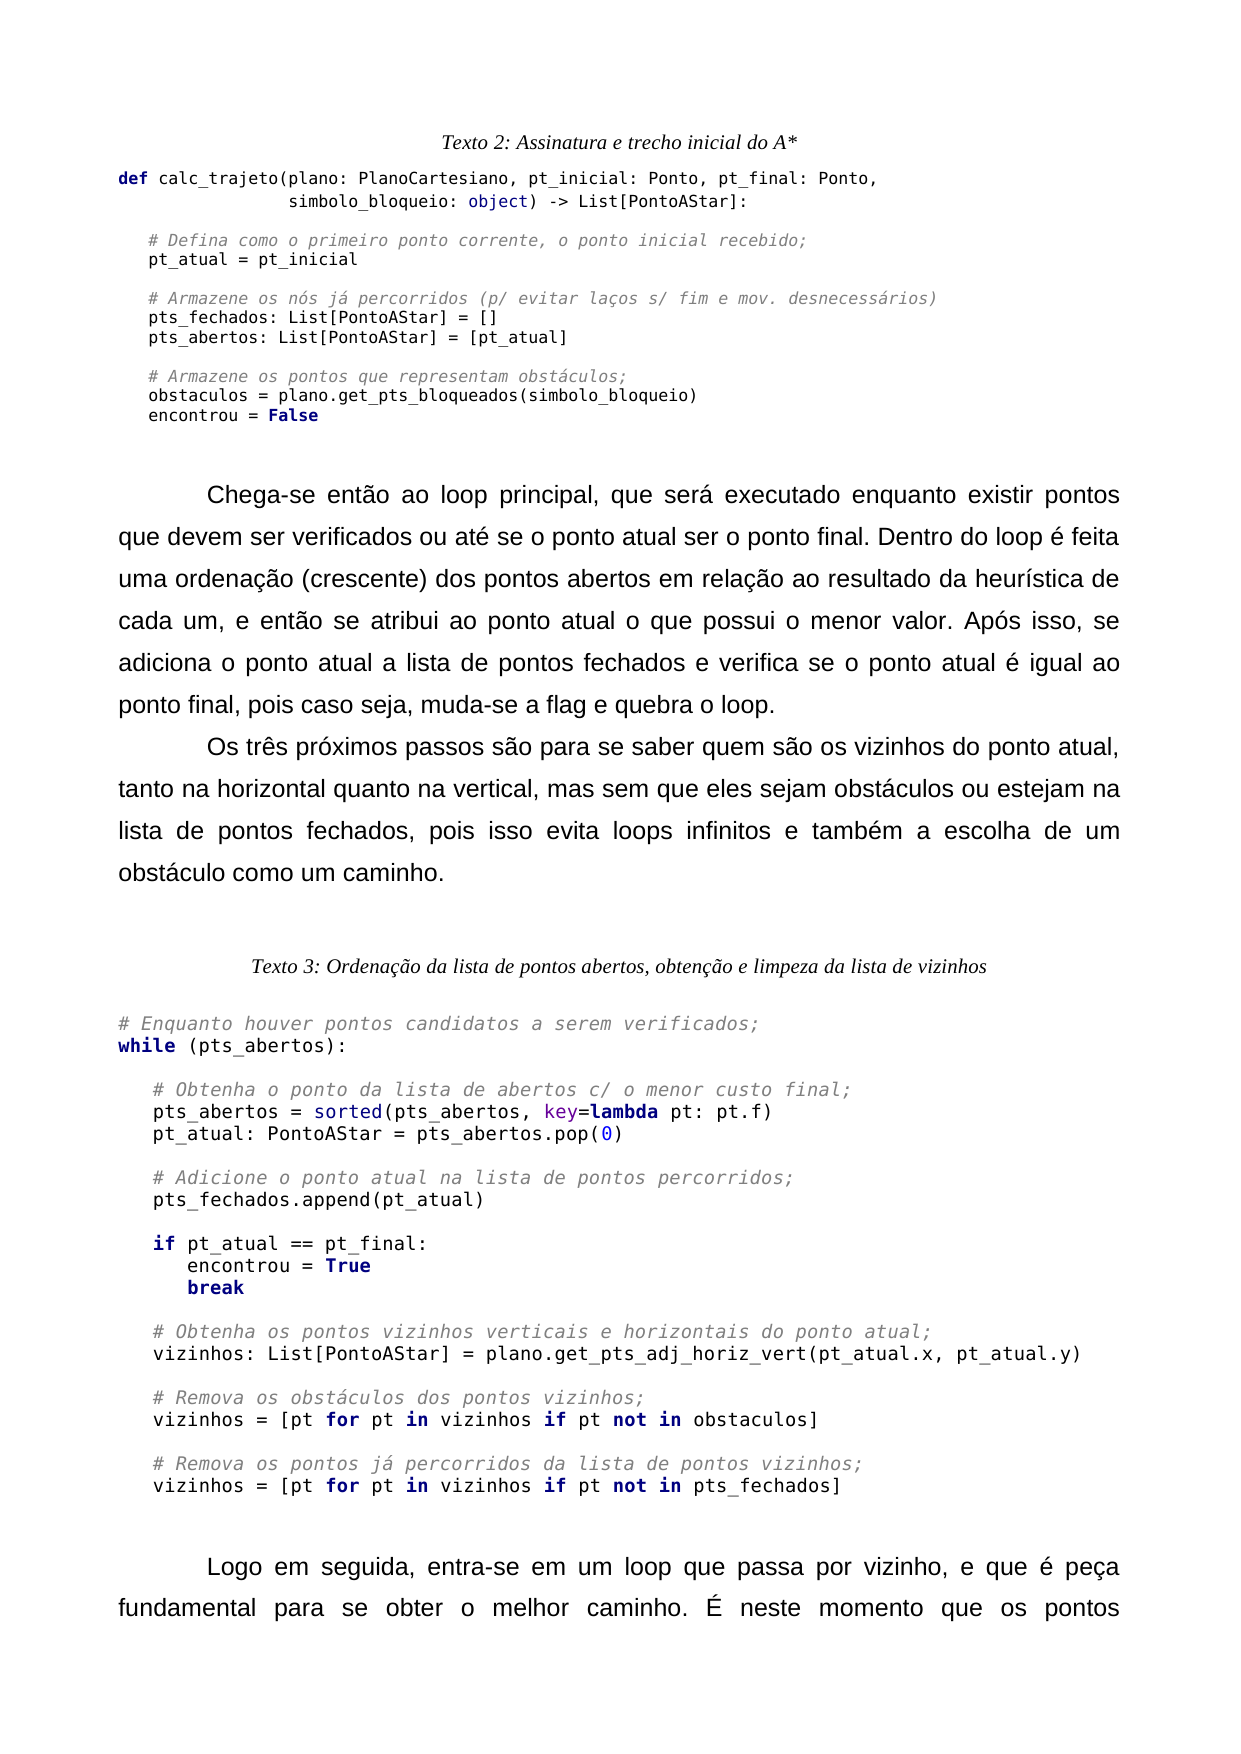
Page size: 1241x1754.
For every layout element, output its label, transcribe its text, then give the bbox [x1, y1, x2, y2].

text encontrou = True [118, 1255, 1122, 1277]
text vizinhos = [pt for pt in vizinhos if pt not in obstaculos] [118, 1408, 1122, 1431]
text encontrou = False [118, 406, 1122, 425]
text [118, 118, 1122, 131]
text # Adicione o ponto atual na lista de pontos percorridos; [118, 1167, 1122, 1189]
text pts_fechados: List[PontoAStar] = [] [118, 308, 1122, 328]
text break [118, 1277, 1122, 1299]
text Chega-se então ao loop principal, que será executado enquanto existir pontos que devem ser verificados ou até se o ponto atual ser o ponto final. Dentro do loop é feita uma ordenação (crescente) dos pontos abertos em relação ao resultado da heurística de cada um, e então se atribui ao ponto atual o que possui o menor valor. Após isso, se adiciona o ponto atual a lista de pontos fechados e verifica se o ponto atual é igual ao ponto final, pois caso seja, muda-se a flag e quebra o loop. [118, 481, 1122, 719]
text Os três próximos passos são para se saber quem são os vizinhos do ponto atual, tanto na horizontal quanto na vertical, mas sem que eles sejam obstáculos ou estejam na lista de pontos fechados, pois isso evita loops infinitos e também a escolha de um obstáculo como um caminho. [118, 733, 1122, 887]
text pt_atual: PontoAStar = pts_abertos.pop(0) [118, 1123, 1122, 1145]
text # Obtenha o ponto da lista de abertos c/ o menor custo final; [118, 1079, 1122, 1101]
text pt_atual = pt_inicial [118, 250, 1122, 269]
text # Armazene os nós já percorridos (p/ evitar laços s/ fim e mov. desnecessários) [118, 289, 1122, 308]
text vizinhos = [pt for pt in vizinhos if pt not in pts_fechados] [118, 1474, 1122, 1496]
text Texto 2: Assinatura e trecho inicial do A* [118, 131, 1122, 154]
text if pt_atual == pt_final: [118, 1233, 1122, 1255]
text Texto 3: Ordenação da lista de pontos abertos, obtenção e limpeza da lista de vizinhos [118, 955, 1122, 978]
text [118, 154, 1122, 169]
text pts_fechados.append(pt_atual) [118, 1189, 1122, 1211]
text # Defina como o primeiro ponto corrente, o ponto inicial recebido; [118, 230, 1122, 250]
text def calc_trajeto(plano: PlanoCartesiano, pt_inicial: Ponto, pt_final: Ponto, [118, 169, 1122, 188]
text obstaculos = plano.get_pts_bloqueados(simbolo_bloqueio) [118, 386, 1122, 406]
text pts_abertos: List[PontoAStar] = [pt_atual] [118, 328, 1122, 347]
text # Enquanto houver pontos candidatos a serem verificados; [118, 1013, 1122, 1035]
text # Remova os obstáculos dos pontos vizinhos; [118, 1387, 1122, 1408]
text # Armazene os pontos que representam obstáculos; [118, 367, 1122, 386]
text # Remova os pontos já percorridos da lista de pontos vizinhos; [118, 1452, 1122, 1474]
text simbolo_bloqueio: object) -> List[PontoAStar]: [118, 191, 1122, 211]
text vizinhos: List[PontoAStar] = plano.get_pts_adj_horiz_vert(pt_atual.x, pt_atual.y) [118, 1343, 1122, 1364]
text # Obtenha os pontos vizinhos verticais e horizontais do ponto atual; [118, 1321, 1122, 1343]
text Logo em seguida, entra-se em um loop que passa por vizinho, e que é peça fundamental para se obter o melhor caminho. É neste momento que os pontos [118, 1552, 1122, 1622]
text while (pts_abertos): [118, 1035, 1122, 1057]
text pts_abertos = sorted(pts_abertos, key=lambda pt: pt.f) [118, 1101, 1122, 1123]
